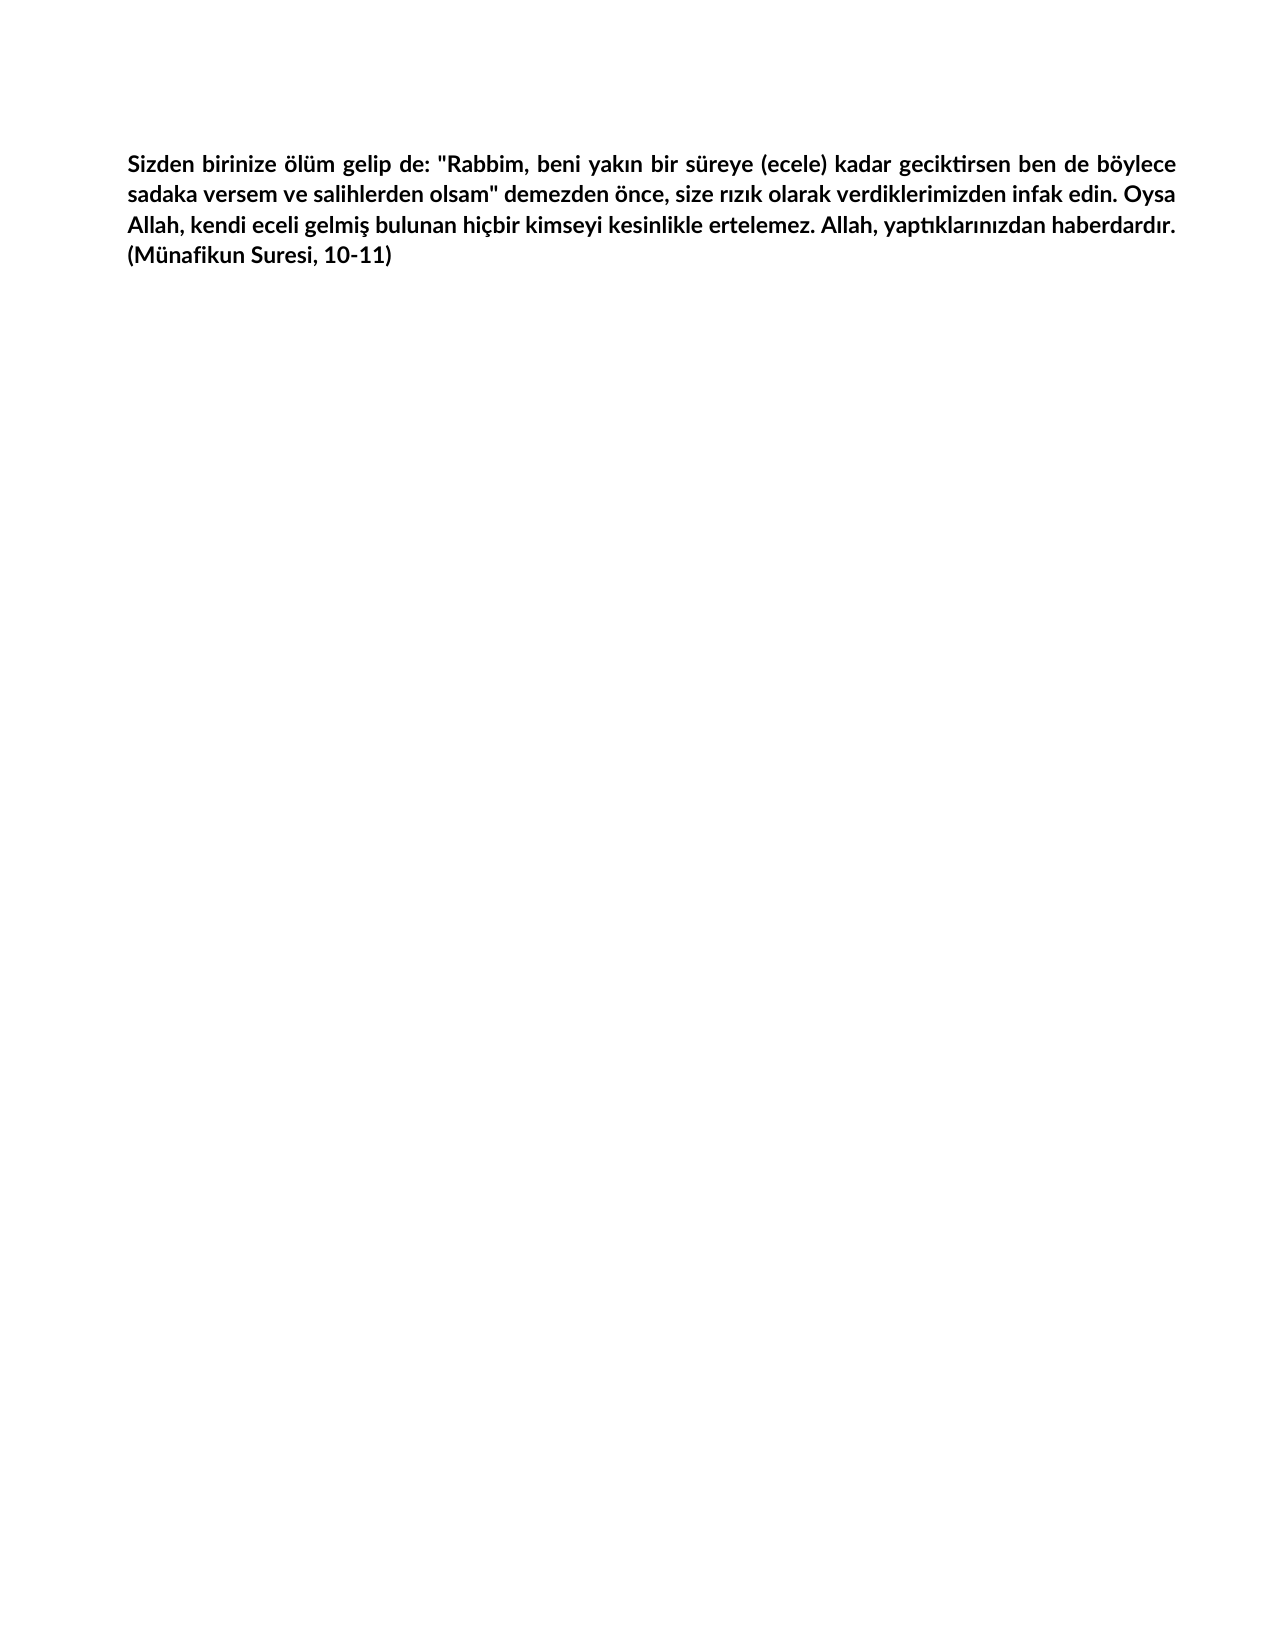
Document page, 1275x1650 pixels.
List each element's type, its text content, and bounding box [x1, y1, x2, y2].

text Sizden birinize ölüm gelip de: "Rabbim, beni yakın bir süreye (ecele) kadar geciktirsen ben de böylece sadaka versem ve salihlerden olsam" demezden önce, size rızık olarak verdiklerimizden infak edin. Oysa Allah, kendi eceli gelmiş bulunan hiçbir kimseyi kesinlikle ertelemez. Allah, yaptıklarınızdan haberdardır. (Münafikun Suresi, 10-11) [127, 150, 1177, 268]
